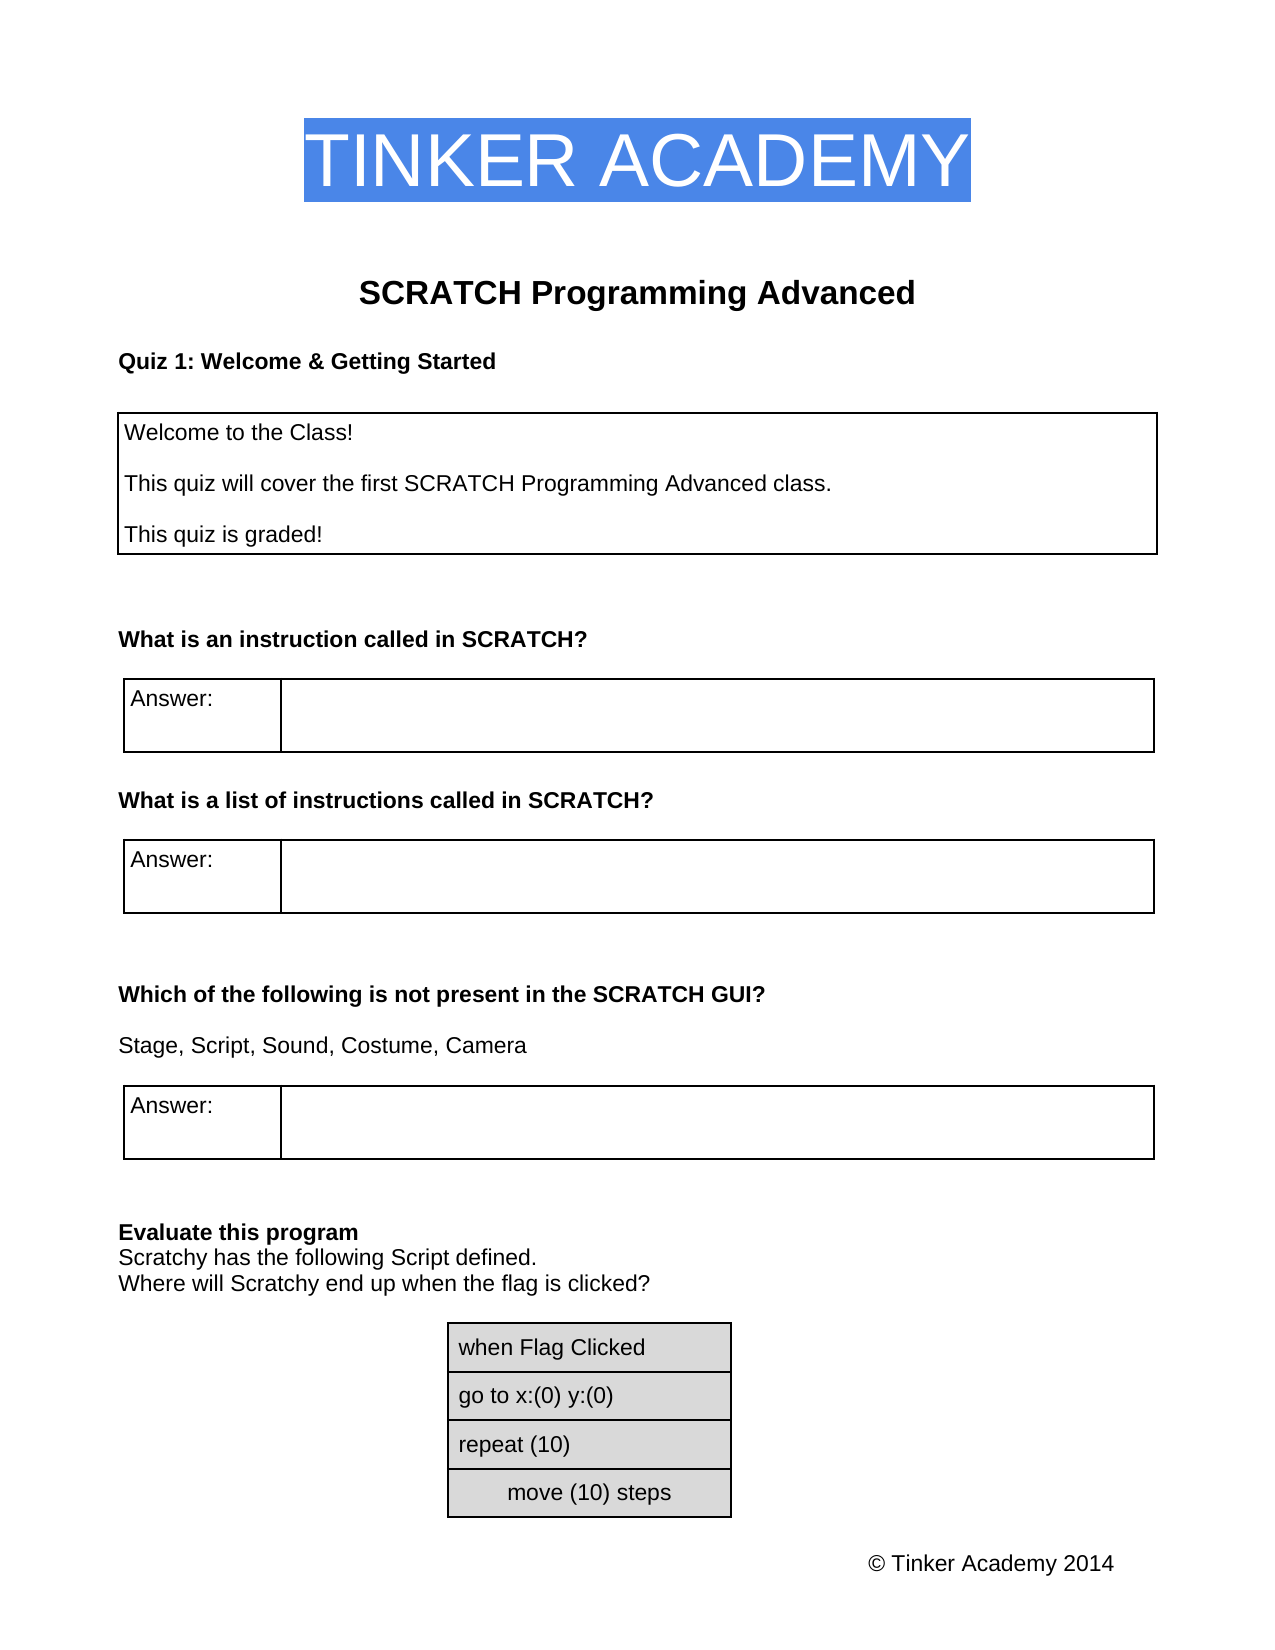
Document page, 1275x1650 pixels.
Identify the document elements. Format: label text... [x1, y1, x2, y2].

text Evaluate this program [118, 1219, 1157, 1245]
table_header when Flag Clicked [449, 1324, 730, 1371]
table_cell move (10) steps [449, 1470, 730, 1516]
table_header Welcome to the Class! This quiz will cover the first SCRATCH Programming Advanced class. This quiz is graded! [119, 414, 1156, 553]
text Which of the following is not present in the SCRATCH GUI? [118, 982, 1157, 1008]
table_header [282, 680, 1153, 751]
table_header Answer: [125, 680, 280, 751]
text TINKER ACADEMY [118, 118, 1157, 202]
text Quiz 1: Welcome & Getting Started [118, 349, 1157, 374]
table_header Answer: [125, 841, 280, 912]
table_header Answer: [125, 1087, 280, 1158]
text What is an instruction called in SCRATCH? [118, 627, 1157, 652]
text Stage, Script, Sound, Costume, Camera [118, 1033, 1157, 1059]
text Scratchy has the following Script defined. [118, 1245, 1157, 1271]
table_cell go to x:(0) y:(0) [449, 1373, 730, 1419]
text SCRATCH Programming Advanced [118, 274, 1157, 311]
table_cell repeat (10) [449, 1421, 730, 1468]
table_header [282, 841, 1153, 912]
text What is a list of instructions called in SCRATCH? [118, 787, 1157, 813]
table_header [282, 1087, 1153, 1158]
text Where will Scratchy end up when the flag is clicked? [118, 1271, 1157, 1296]
